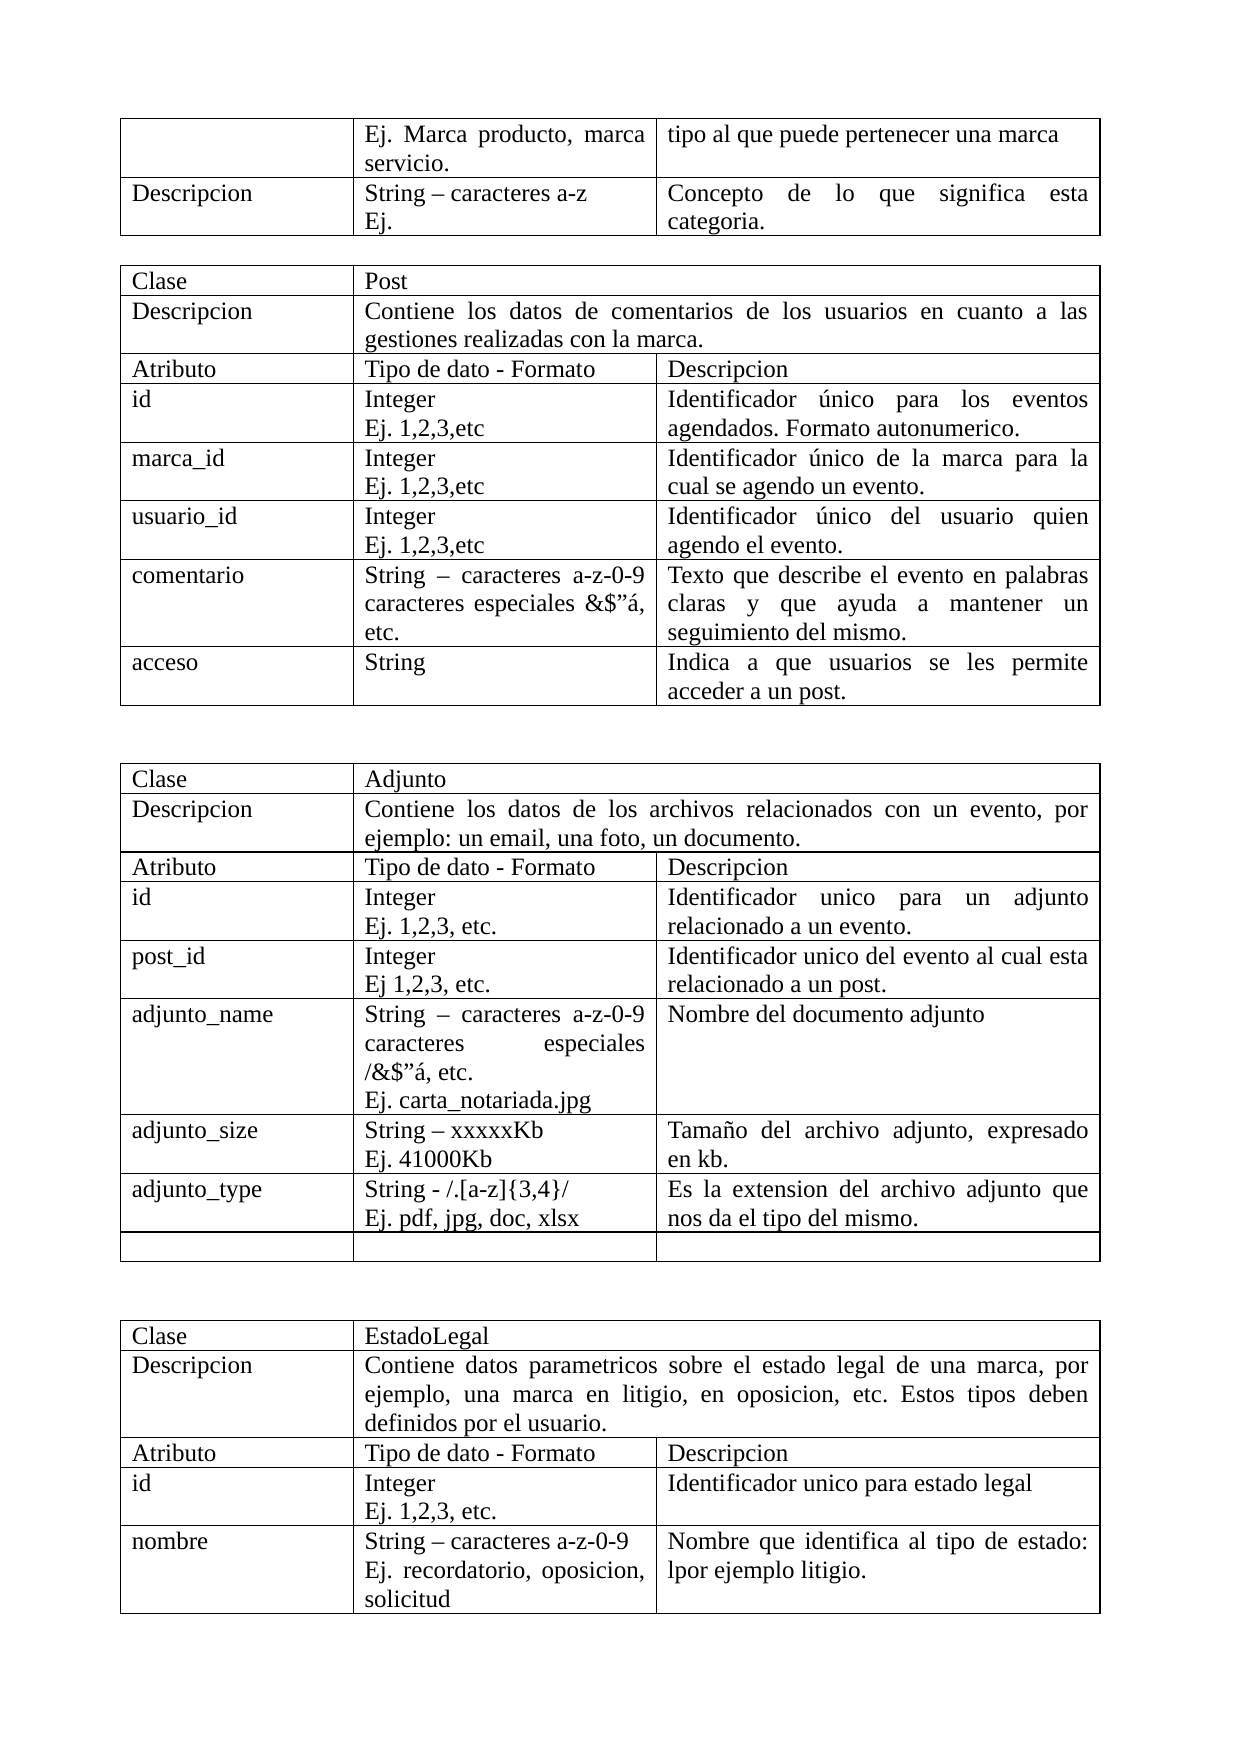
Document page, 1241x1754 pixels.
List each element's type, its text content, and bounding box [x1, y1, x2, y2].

table_cell Concepto de lo que significa esta categoria. [657, 178, 1099, 235]
table_cell String – caracteres a-z Ej. [354, 178, 656, 235]
table_cell post_id [121, 941, 353, 998]
table_cell Descripcion [657, 1438, 1099, 1467]
table_header Clase [121, 266, 353, 295]
table_cell [354, 1233, 656, 1261]
table_cell Identificador único para los eventos agendados. Formato autonumerico. [657, 384, 1099, 442]
table_cell Descripcion [657, 354, 1099, 383]
table_cell [121, 119, 353, 177]
table_cell Nombre del documento adjunto [657, 999, 1099, 1114]
table_cell String – caracteres a-z-0-9 Ej. recordatorio, oposicion, solicitud [354, 1526, 656, 1612]
table_cell Integer Ej. 1,2,3, etc. [354, 1468, 656, 1525]
table_header Post [354, 266, 1099, 295]
table_cell Identificador unico para un adjunto relacionado a un evento. [657, 882, 1099, 940]
table_cell String – caracteres a-z-0-9 caracteres especiales &$”á, etc. [354, 560, 656, 646]
table_cell id [121, 1468, 353, 1525]
table_cell Integer Ej. 1,2,3,etc [354, 384, 656, 442]
table_cell Tipo de dato - Formato [354, 1438, 656, 1467]
table_header EstadoLegal [354, 1321, 1099, 1349]
table_cell acceso [121, 647, 353, 704]
table_cell Tipo de dato - Formato [354, 354, 656, 383]
table_cell Atributo [121, 853, 353, 881]
table_cell Contiene datos parametricos sobre el estado legal de una marca, por ejemplo, una marca en litigio, en oposicion, etc. Estos tipos deben definidos por el usuario. [354, 1351, 1099, 1437]
table_cell adjunto_size [121, 1115, 353, 1173]
table_cell Tamaño del archivo adjunto, expresado en kb. [657, 1115, 1099, 1173]
table_cell Integer Ej. 1,2,3,etc [354, 501, 656, 559]
table_cell Indica a que usuarios se les permite acceder a un post. [657, 647, 1099, 704]
table_cell Descripcion [121, 296, 353, 353]
table_cell String [354, 647, 656, 704]
table_cell Identificador único del usuario quien agendo el evento. [657, 501, 1099, 559]
table_cell Texto que describe el evento en palabras claras y que ayuda a mantener un seguimiento del mismo. [657, 560, 1099, 646]
table_cell String – caracteres a-z-0-9 caracteres especiales /&$”á, etc. Ej. carta_notariada.jpg [354, 999, 656, 1114]
table_cell adjunto_name [121, 999, 353, 1114]
table_cell comentario [121, 560, 353, 646]
table_cell Integer Ej. 1,2,3, etc. [354, 882, 656, 940]
table_cell Integer Ej 1,2,3, etc. [354, 941, 656, 998]
table_cell id [121, 384, 353, 442]
table_cell Identificador unico del evento al cual esta relacionado a un post. [657, 941, 1099, 998]
table_cell [657, 1233, 1099, 1261]
table_cell tipo al que puede pertenecer una marca [657, 119, 1099, 177]
table_cell Integer Ej. 1,2,3,etc [354, 443, 656, 500]
table_header Clase [121, 1321, 353, 1349]
table_cell Tipo de dato - Formato [354, 853, 656, 881]
table_cell Identificador unico para estado legal [657, 1468, 1099, 1525]
table_cell Nombre que identifica al tipo de estado: lpor ejemplo litigio. [657, 1526, 1099, 1612]
table_cell id [121, 882, 353, 940]
table_cell Descripcion [121, 1351, 353, 1437]
table_cell adjunto_type [121, 1174, 353, 1231]
table_cell usuario_id [121, 501, 353, 559]
table_cell Descripcion [121, 178, 353, 235]
table_header Clase [121, 764, 353, 793]
table_cell marca_id [121, 443, 353, 500]
table_cell Descripcion [657, 853, 1099, 881]
table_cell String – xxxxxKb Ej. 41000Kb [354, 1115, 656, 1173]
table_cell [121, 1233, 353, 1261]
table_cell nombre [121, 1526, 353, 1612]
table_cell Descripcion [121, 794, 353, 851]
table_cell Ej. Marca producto, marca servicio. [354, 119, 656, 177]
table_header Adjunto [354, 764, 1099, 793]
table_cell Identificador único de la marca para la cual se agendo un evento. [657, 443, 1099, 500]
table_cell Atributo [121, 354, 353, 383]
table_cell Contiene los datos de comentarios de los usuarios en cuanto a las gestiones realizadas con la marca. [354, 296, 1099, 353]
table_cell Contiene los datos de los archivos relacionados con un evento, por ejemplo: un email, una foto, un documento. [354, 794, 1099, 851]
table_cell Es la extension del archivo adjunto que nos da el tipo del mismo. [657, 1174, 1099, 1231]
table_cell String - /.[a-z]{3,4}/ Ej. pdf, jpg, doc, xlsx [354, 1174, 656, 1231]
table_cell Atributo [121, 1438, 353, 1467]
